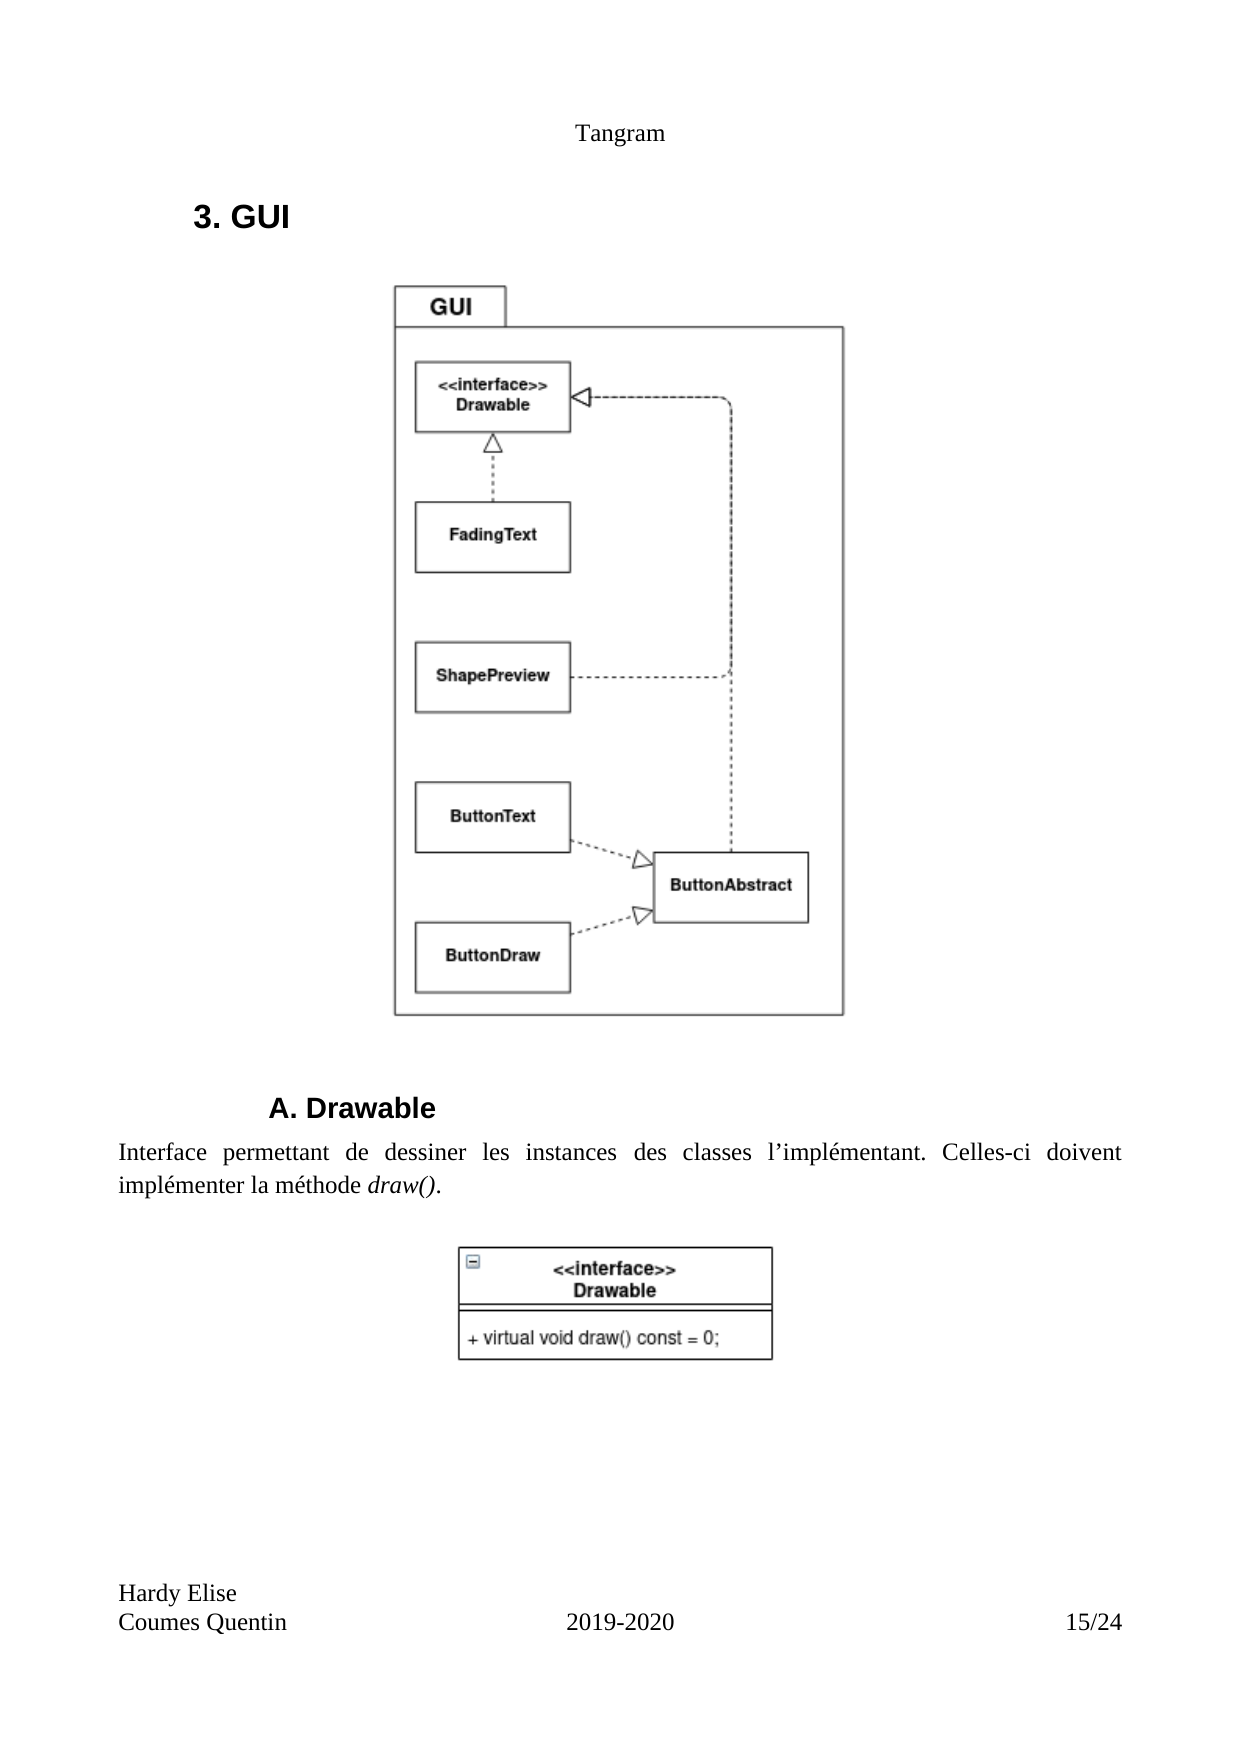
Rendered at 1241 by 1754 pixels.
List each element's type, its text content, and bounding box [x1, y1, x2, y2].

text Interface permettant de dessiner les instances des classes l’implémentant. Celles-ci doivent implémenter la méthode draw(). [118, 1137, 1122, 1199]
subtitle A. Drawable [268, 1091, 1122, 1124]
picture [390, 281, 850, 1024]
picture [449, 1236, 792, 1373]
subtitle 3. GUI [193, 197, 1122, 236]
